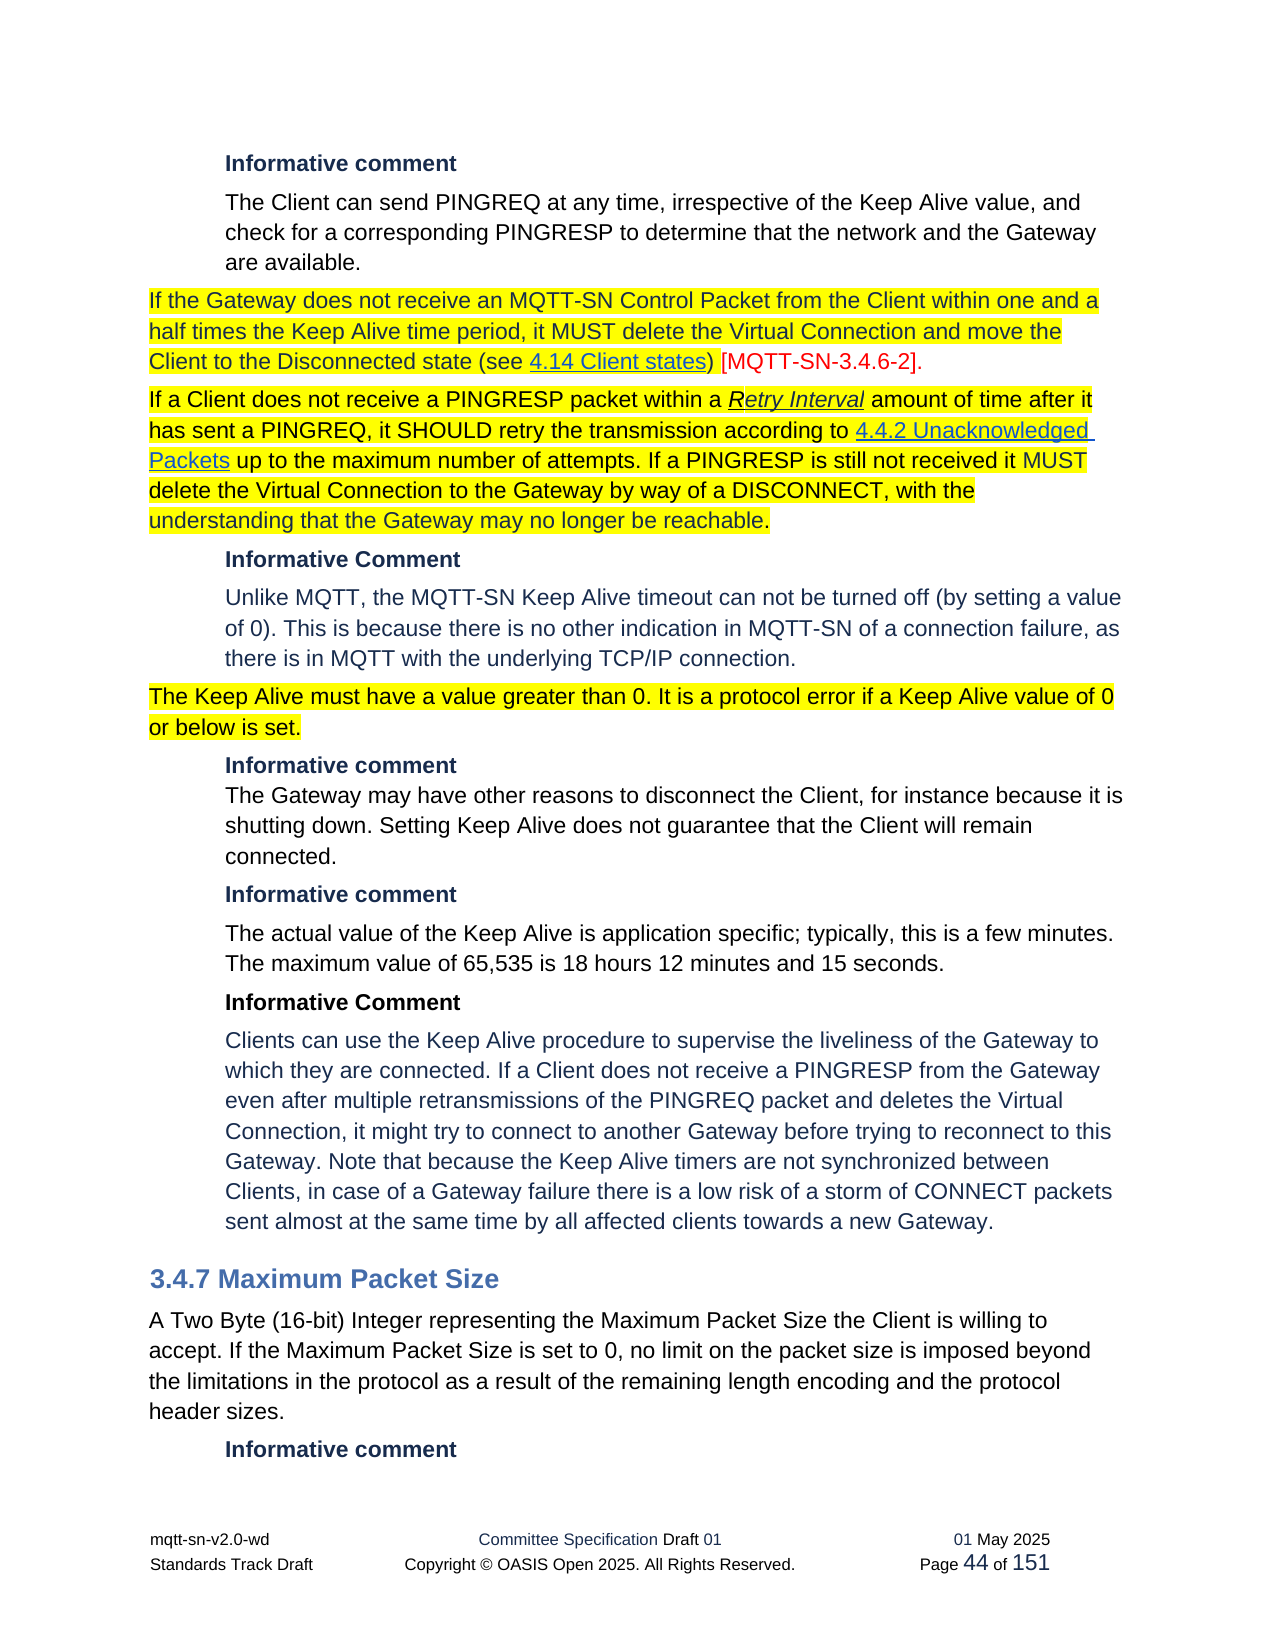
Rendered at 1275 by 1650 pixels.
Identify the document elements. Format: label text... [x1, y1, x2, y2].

text Informative comment [225, 1436, 1124, 1463]
text A Two Byte (16-bit) Integer representing the Maximum Packet Size the Client is willing to accept. If the Maximum Packet Size is set to 0, no limit on the packet size is imposed beyond the limitations in the protocol as a result of the remaining length encoding and the protocol header sizes. [148, 1307, 1124, 1424]
text The actual value of the Keep Alive is application specific; typically, this is a few minutes. The maximum value of 65,535 is 18 hours 12 minutes and 15 seconds. [225, 920, 1124, 976]
text Clients can use the Keep Alive procedure to supervise the liveliness of the Gateway to which they are connected. If a Client does not receive a PINGRESP from the Gateway even after multiple retransmissions of the PINGREQ packet and deletes the Virtual Connection, it might try to connect to another Gateway before trying to reconnect to this Gateway. Note that because the Keep Alive timers are not synchronized between Clients, in case of a Gateway failure there is a low risk of a storm of CONNECT packets sent almost at the same time by all affected clients towards a new Gateway. [225, 1027, 1124, 1235]
text The Keep Alive must have a value greater than 0. It is a protocol error if a Keep Alive value of 0 or below is set. [148, 683, 1124, 740]
text Informative Comment [224, 546, 1124, 572]
text Informative comment The Gateway may have other reasons to disconnect the Client, for instance because it is shutting down. Setting Keep Alive does not guarantee that the Client will remain connected. [225, 752, 1124, 869]
subtitle 3.4.7 Maximum Packet Size [150, 1263, 1124, 1295]
text If the Gateway does not receive an MQTT-SN Control Packet from the Client within one and a half times the Keep Alive time period, it MUST delete the Virtual Connection and move the Client to the Disconnected state (see 4.14 Client states) [MQTT-SN-3.4.6-2]. [148, 287, 1124, 374]
text Informative comment [225, 150, 1124, 176]
text If a Client does not receive a PINGRESP packet within a Retry Interval amount of time after it has sent a PINGREQ, it SHOULD retry the transmission according to 4.4.2 Unacknowledged Packets up to the maximum number of attempts. If a PINGRESP is still not received it MUST delete the Virtual Connection to the Gateway by way of a DISCONNECT, with the understanding that the Gateway may no longer be reachable. [148, 386, 1124, 534]
text The Client can send PINGREQ at any time, irrespective of the Keep Alive value, and check for a corresponding PINGRESP to determine that the network and the Gateway are available. [225, 188, 1124, 275]
text Informative Comment [225, 988, 1124, 1015]
text Informative comment [225, 881, 1124, 908]
text Unlike MQTT, the MQTT-SN Keep Alive timeout can not be turned off (by setting a value of 0). This is because there is no other indication in MQTT-SN of a connection failure, as there is in MQTT with the underlying TCP/IP connection. [224, 584, 1124, 671]
